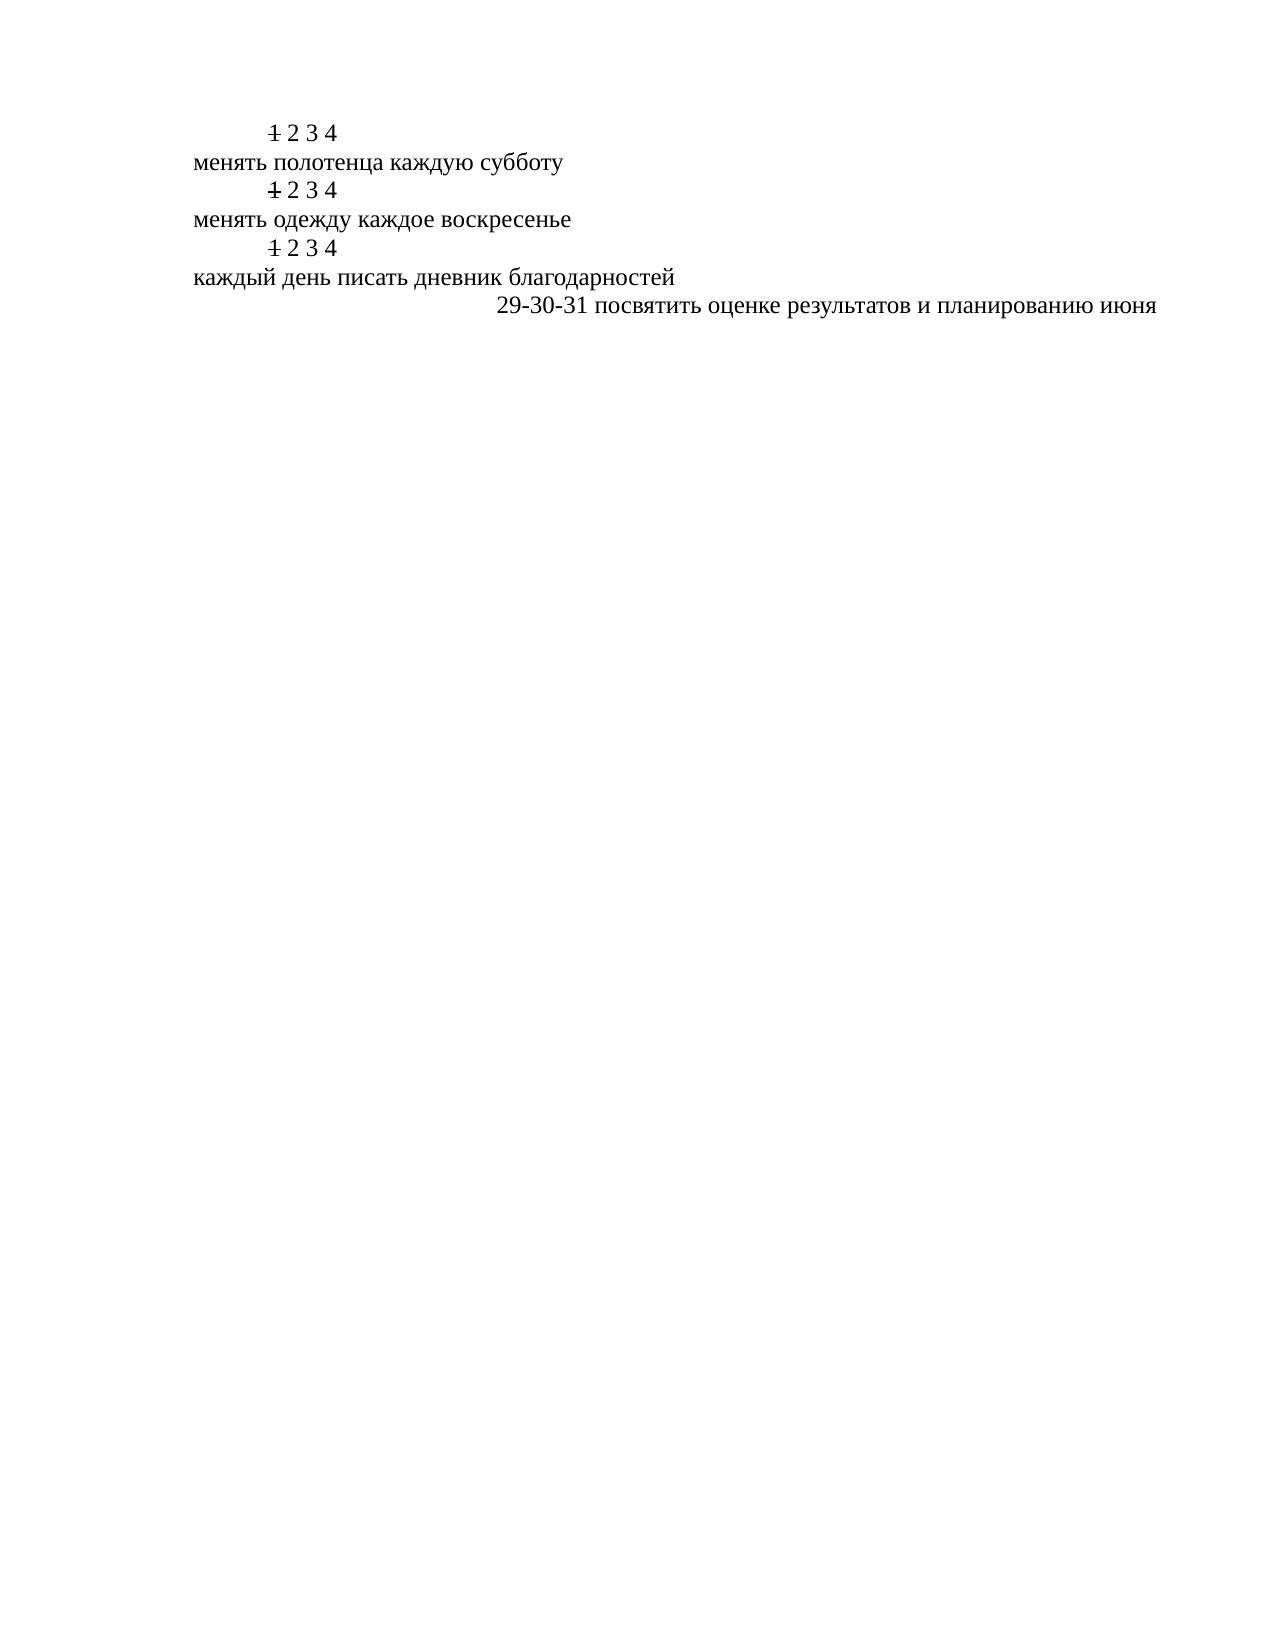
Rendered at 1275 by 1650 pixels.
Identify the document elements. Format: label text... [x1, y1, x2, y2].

text 1 2 3 4 [118, 233, 1157, 262]
text менять полотенца каждую субботу [118, 147, 1157, 176]
text каждый день писать дневник благодарностей [118, 262, 1157, 291]
text 1 2 3 4 [118, 176, 1157, 204]
text 29-30-31 посвятить оценке результатов и планированию июня [118, 291, 1157, 319]
text менять одежду каждое воскресенье [118, 204, 1157, 233]
text 1 2 3 4 [118, 118, 1157, 147]
